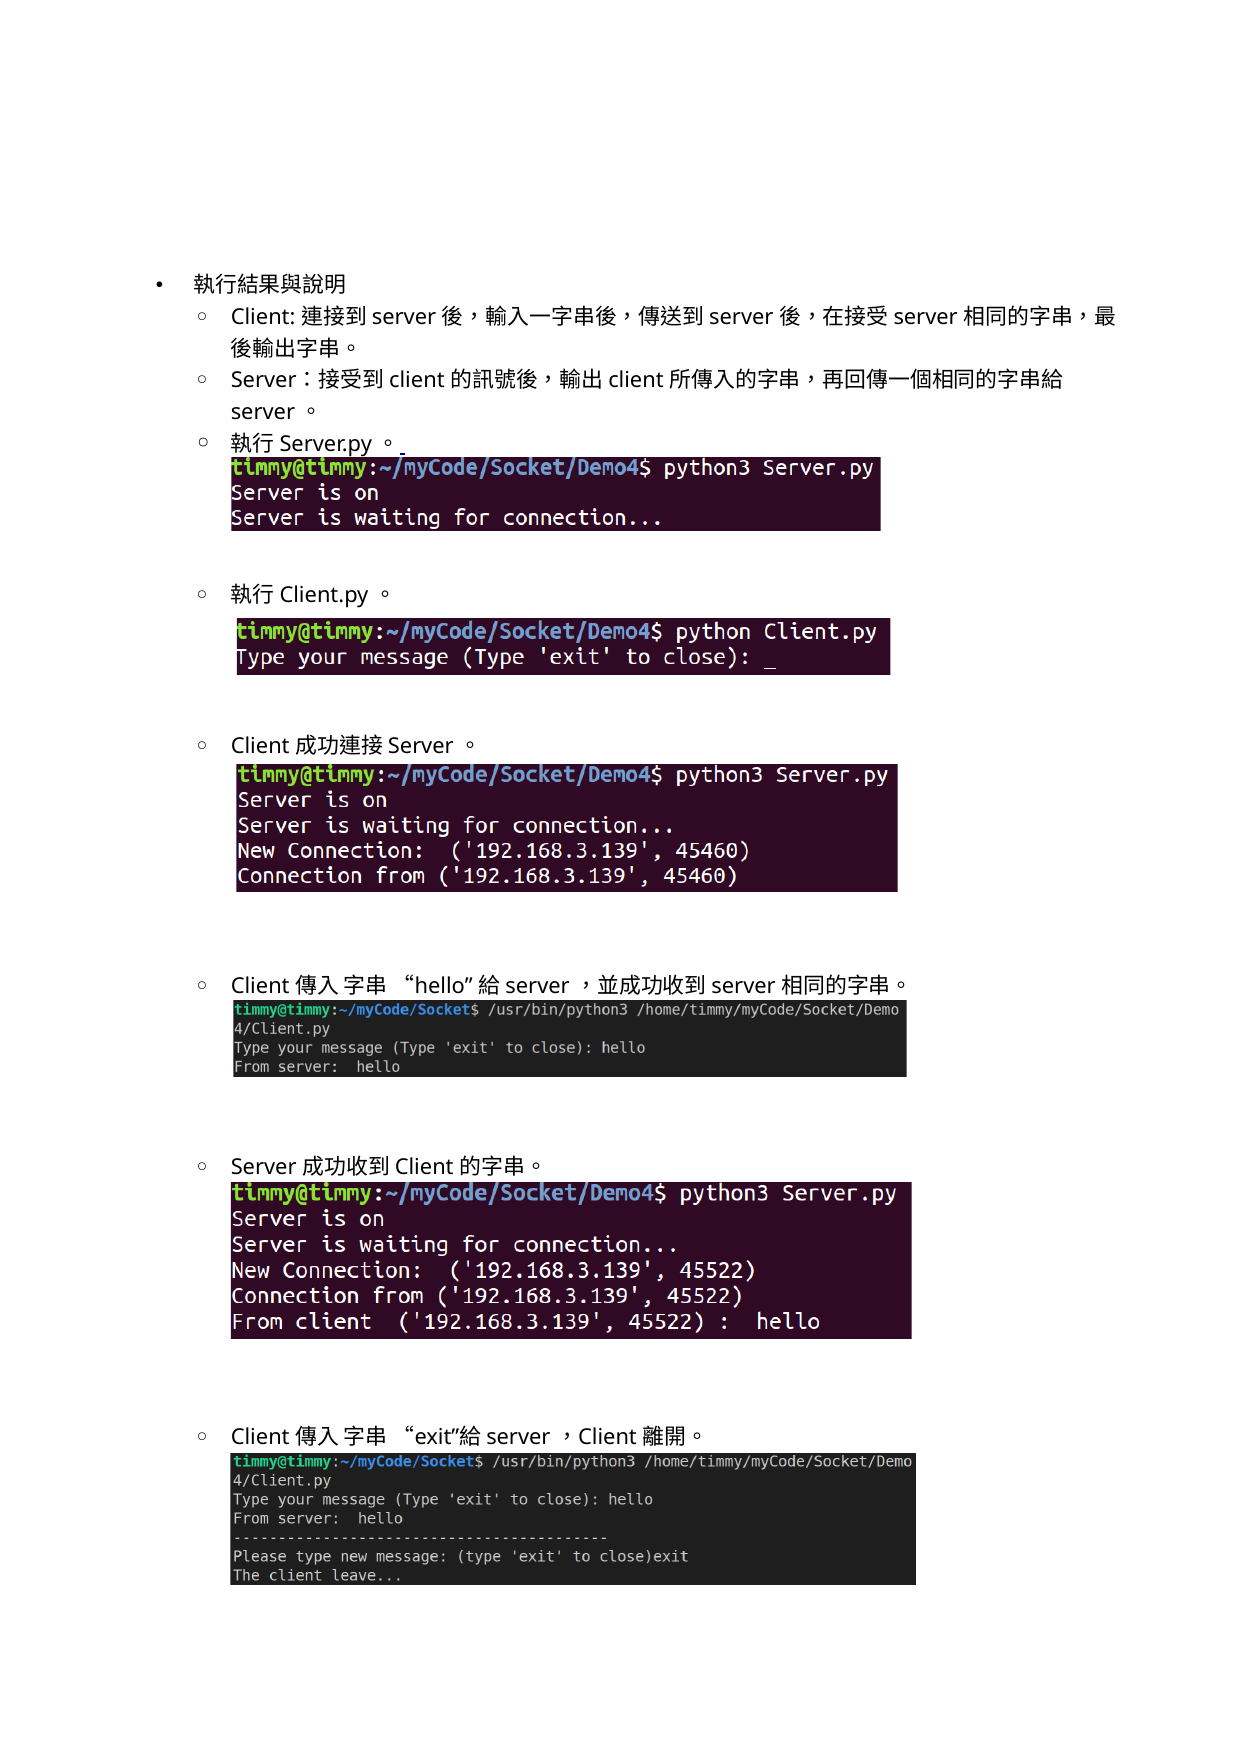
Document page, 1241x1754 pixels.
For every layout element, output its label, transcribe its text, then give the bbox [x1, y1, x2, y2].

list Client: 連接到 server 後，輸入一字串後，傳送到 server 後，在接受 server 相同的字串，最後輸出字串。 [193, 299, 1122, 362]
picture [230, 1453, 916, 1585]
list Client 傳入 字串 “exit”給 server ，Client 離開。 [193, 1419, 1122, 1451]
picture [233, 1000, 907, 1077]
list Client 成功連接 Server 。 [193, 728, 1122, 759]
picture [230, 1182, 912, 1339]
list Server：接受到 client 的訊號後，輸出 client 所傳入的字串，再回傳一個相同的字串給 server 。 [193, 362, 1122, 426]
list Server 成功收到 Client 的字串。 [193, 1149, 1122, 1180]
list Client 傳入 字串 “hello” 給 server ，並成功收到 server 相同的字串。 [193, 968, 1122, 1000]
list 執行 Client.py 。 [193, 577, 1122, 608]
list 執行 Server.py 。 [193, 426, 1122, 457]
picture [236, 618, 891, 675]
list 執行結果與說明 [156, 267, 1122, 299]
picture [231, 457, 881, 531]
picture [236, 764, 898, 892]
